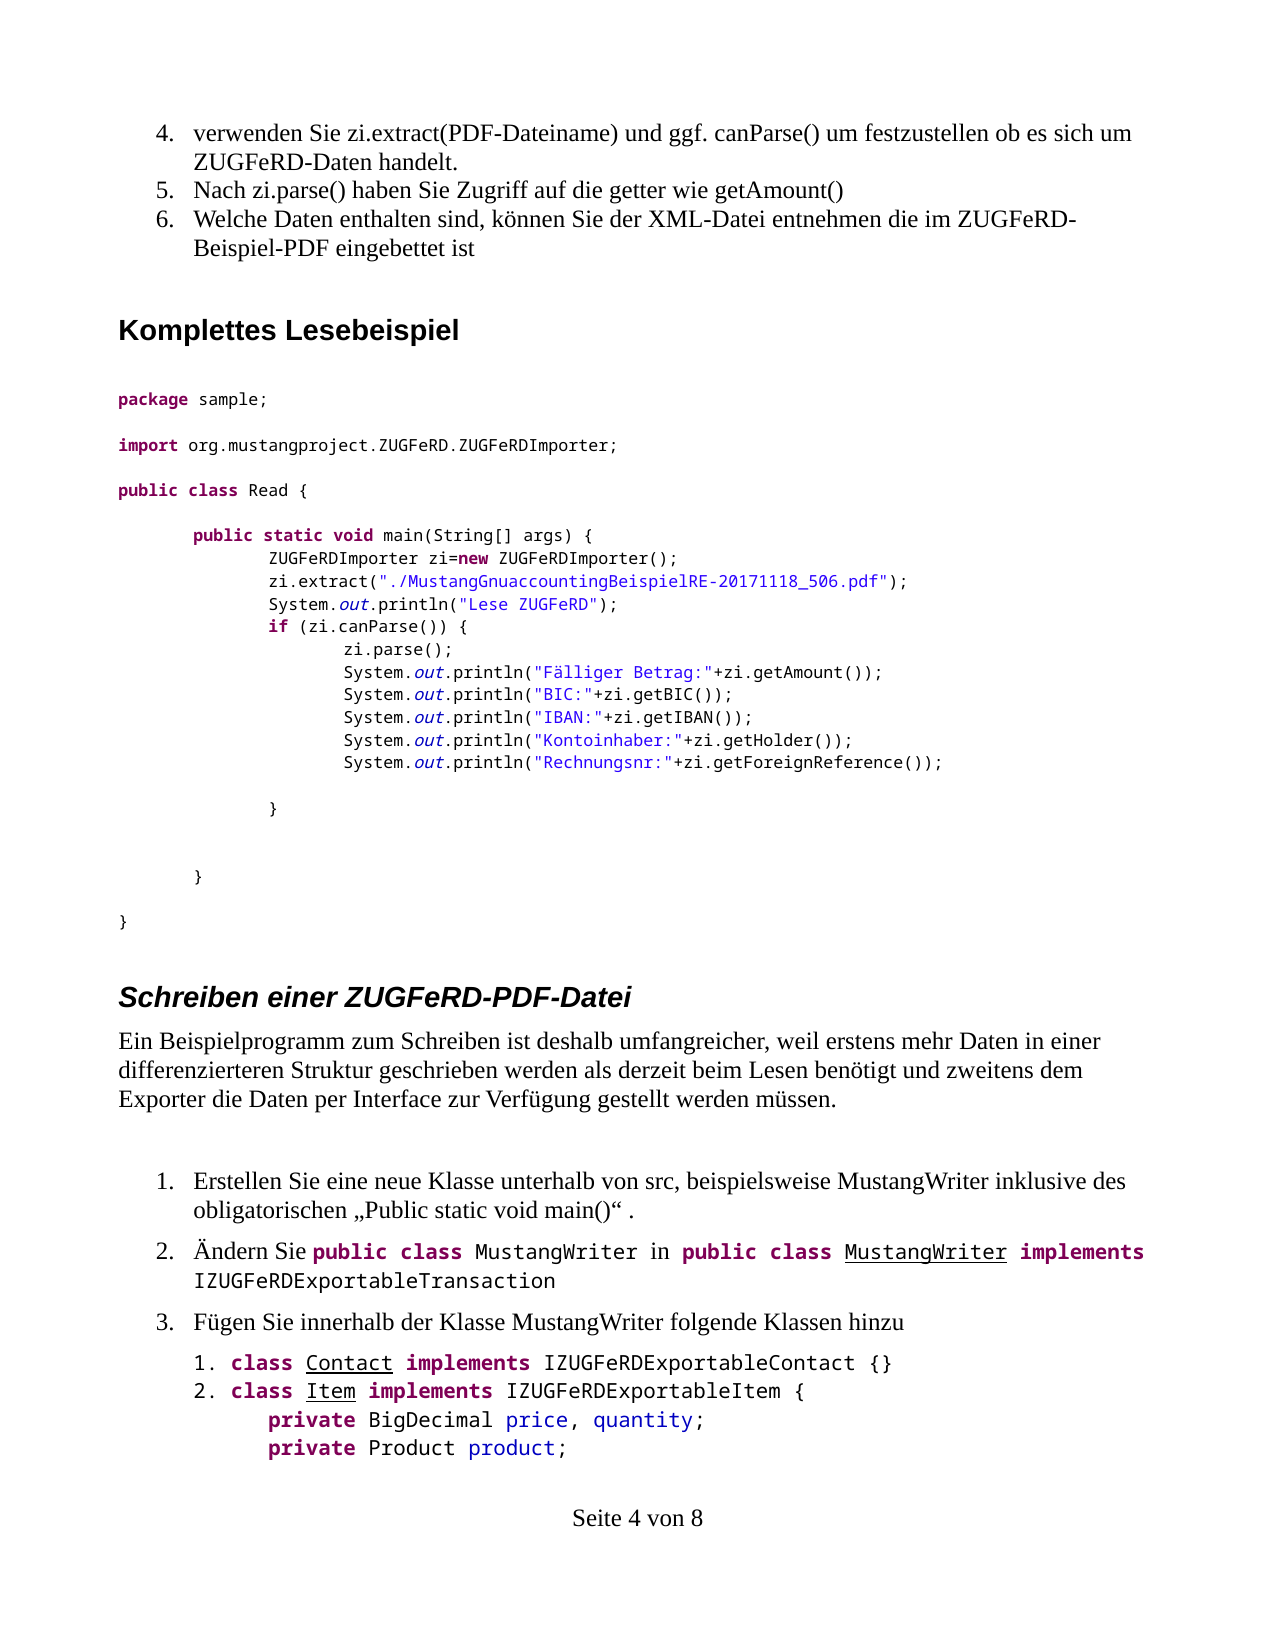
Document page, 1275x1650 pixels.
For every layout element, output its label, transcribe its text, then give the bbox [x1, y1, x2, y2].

text public static void main(String[] args) { [118, 524, 1157, 547]
text System.out.println("Kontoinhaber:"+zi.getHolder()); [118, 728, 1157, 751]
list private BigDecimal price, quantity; [231, 1405, 1157, 1433]
subtitle Schreiben einer ZUGFeRD-PDF-Datei [118, 980, 1157, 1014]
text System.out.println("Fälliger Betrag:"+zi.getAmount()); [118, 660, 1157, 683]
list Nach zi.parse() haben Sie Zugriff auf die getter wie getAmount() [156, 176, 1157, 204]
list class Contact implements IZUGFeRDExportableContact {} [193, 1348, 1157, 1377]
list Welche Daten enthalten sind, können Sie der XML-Datei entnehmen die im ZUGFeRD-Beispiel-PDF eingebettet ist [156, 204, 1157, 262]
text } [118, 864, 1157, 887]
text System.out.println("Lese ZUGFeRD"); [118, 592, 1157, 615]
text package sample; [118, 388, 1157, 410]
text zi.parse(); [118, 637, 1157, 660]
text ZUGFeRDImporter zi=new ZUGFeRDImporter(); [118, 547, 1157, 569]
text import org.mustangproject.ZUGFeRD.ZUGFeRDImporter; [118, 433, 1157, 456]
text System.out.println("Rechnungsnr:"+zi.getForeignReference()); [118, 751, 1157, 774]
subtitle Komplettes Lesebeispiel [118, 313, 1157, 347]
text System.out.println("BIC:"+zi.getBIC()); [118, 683, 1157, 706]
list Ändern Sie public class MustangWriter in public class MustangWriter implements IZUGFeRDExportableTransaction [156, 1236, 1157, 1294]
text Ein Beispielprogramm zum Schreiben ist deshalb umfangreicher, weil erstens mehr Daten in einer differenzierteren Struktur geschrieben werden als derzeit beim Lesen benötigt und zweitens dem Exporter die Daten per Interface zur Verfügung gestellt werden müssen. [118, 1026, 1157, 1113]
list verwenden Sie zi.extract(PDF-Dateiname) und ggf. canParse() um festzustellen ob es sich um ZUGFeRD-Daten handelt. [156, 118, 1157, 176]
text zi.extract("./MustangGnuaccountingBeispielRE-20171118_506.pdf"); [118, 569, 1157, 592]
list class Item implements IZUGFeRDExportableItem { [193, 1377, 1157, 1405]
text } [118, 796, 1157, 819]
text if (zi.canParse()) { [118, 615, 1157, 637]
text private Product product; [118, 1433, 1157, 1462]
text System.out.println("IBAN:"+zi.getIBAN()); [118, 706, 1157, 728]
list Erstellen Sie eine neue Klasse unterhalb von src, beispielsweise MustangWriter inklusive des obligatorischen „Public static void main()“ . [156, 1166, 1157, 1224]
text public class Read { [118, 478, 1157, 501]
text } [118, 910, 1157, 933]
list Fügen Sie innerhalb der Klasse MustangWriter folgende Klassen hinzu [156, 1307, 1157, 1336]
